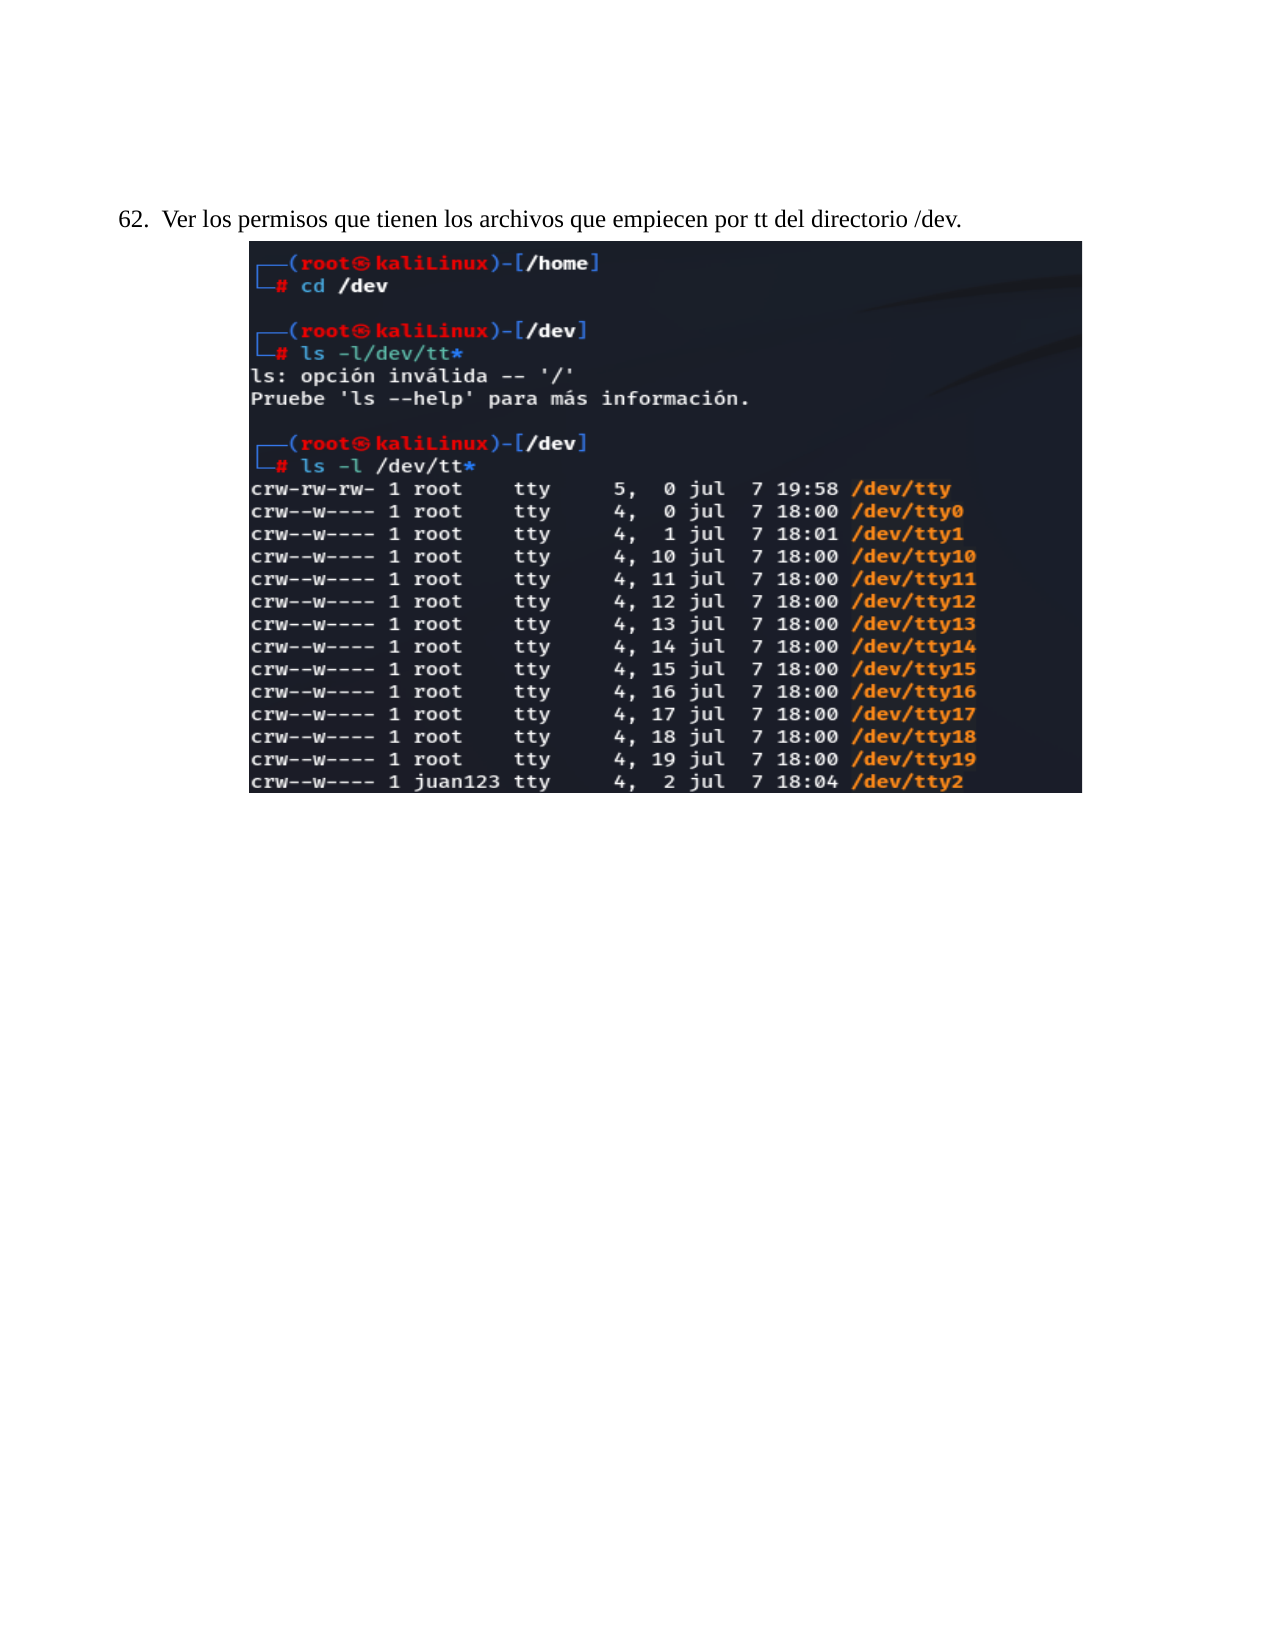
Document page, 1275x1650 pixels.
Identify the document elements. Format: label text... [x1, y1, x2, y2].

text 62. Ver los permisos que tienen los archivos que empiecen por tt del directorio /dev. [118, 204, 1157, 233]
picture [249, 241, 1083, 793]
